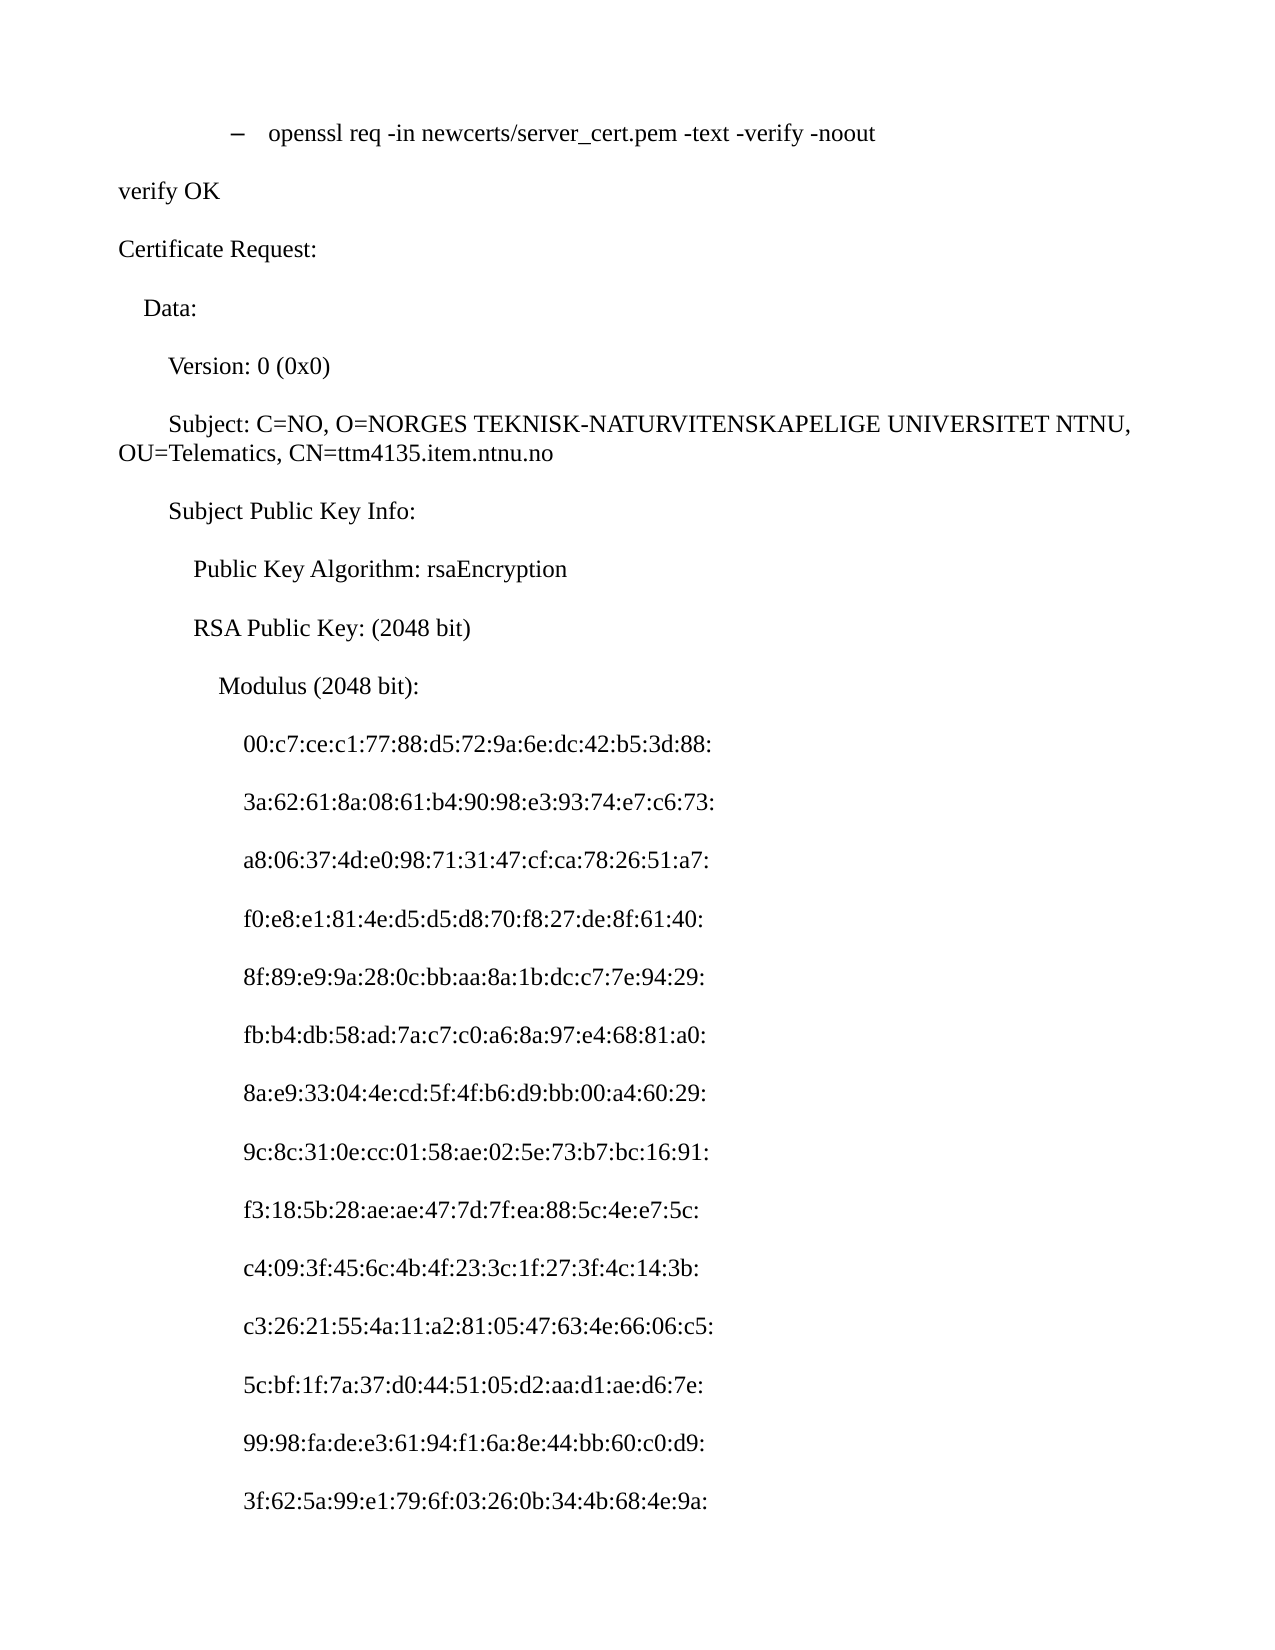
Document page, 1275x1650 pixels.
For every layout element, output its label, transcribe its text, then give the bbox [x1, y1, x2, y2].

text 3a:62:61:8a:08:61:b4:90:98:e3:93:74:e7:c6:73: [118, 787, 1157, 816]
text f3:18:5b:28:ae:ae:47:7d:7f:ea:88:5c:4e:e7:5c: [118, 1195, 1157, 1224]
text fb:b4:db:58:ad:7a:c7:c0:a6:8a:97:e4:68:81:a0: [118, 1020, 1157, 1049]
text 8a:e9:33:04:4e:cd:5f:4f:b6:d9:bb:00:a4:60:29: [118, 1078, 1157, 1107]
text 8f:89:e9:9a:28:0c:bb:aa:8a:1b:dc:c7:7e:94:29: [118, 962, 1157, 991]
text c4:09:3f:45:6c:4b:4f:23:3c:1f:27:3f:4c:14:3b: [118, 1253, 1157, 1282]
text Subject: C=NO, O=NORGES TEKNISK-NATURVITENSKAPELIGE UNIVERSITET NTNU, OU=Telematics, CN=ttm4135.item.ntnu.no [118, 409, 1157, 467]
text f0:e8:e1:81:4e:d5:d5:d8:70:f8:27:de:8f:61:40: [118, 904, 1157, 933]
text Data: [118, 293, 1157, 322]
text 9c:8c:31:0e:cc:01:58:ae:02:5e:73:b7:bc:16:91: [118, 1137, 1157, 1166]
text 3f:62:5a:99:e1:79:6f:03:26:0b:34:4b:68:4e:9a: [118, 1486, 1157, 1515]
text 99:98:fa:de:e3:61:94:f1:6a:8e:44:bb:60:c0:d9: [118, 1428, 1157, 1457]
text c3:26:21:55:4a:11:a2:81:05:47:63:4e:66:06:c5: [118, 1311, 1157, 1340]
text verify OK [118, 176, 1157, 205]
text 00:c7:ce:c1:77:88:d5:72:9a:6e:dc:42:b5:3d:88: [118, 729, 1157, 758]
text Subject Public Key Info: [118, 496, 1157, 525]
list openssl req -in newcerts/server_cert.pem -text -verify -noout [231, 118, 1157, 147]
text Version: 0 (0x0) [118, 351, 1157, 380]
text Modulus (2048 bit): [118, 671, 1157, 700]
text a8:06:37:4d:e0:98:71:31:47:cf:ca:78:26:51:a7: [118, 846, 1157, 874]
text 5c:bf:1f:7a:37:d0:44:51:05:d2:aa:d1:ae:d6:7e: [118, 1370, 1157, 1398]
text Certificate Request: [118, 234, 1157, 263]
text Public Key Algorithm: rsaEncryption [118, 554, 1157, 583]
text RSA Public Key: (2048 bit) [118, 613, 1157, 641]
